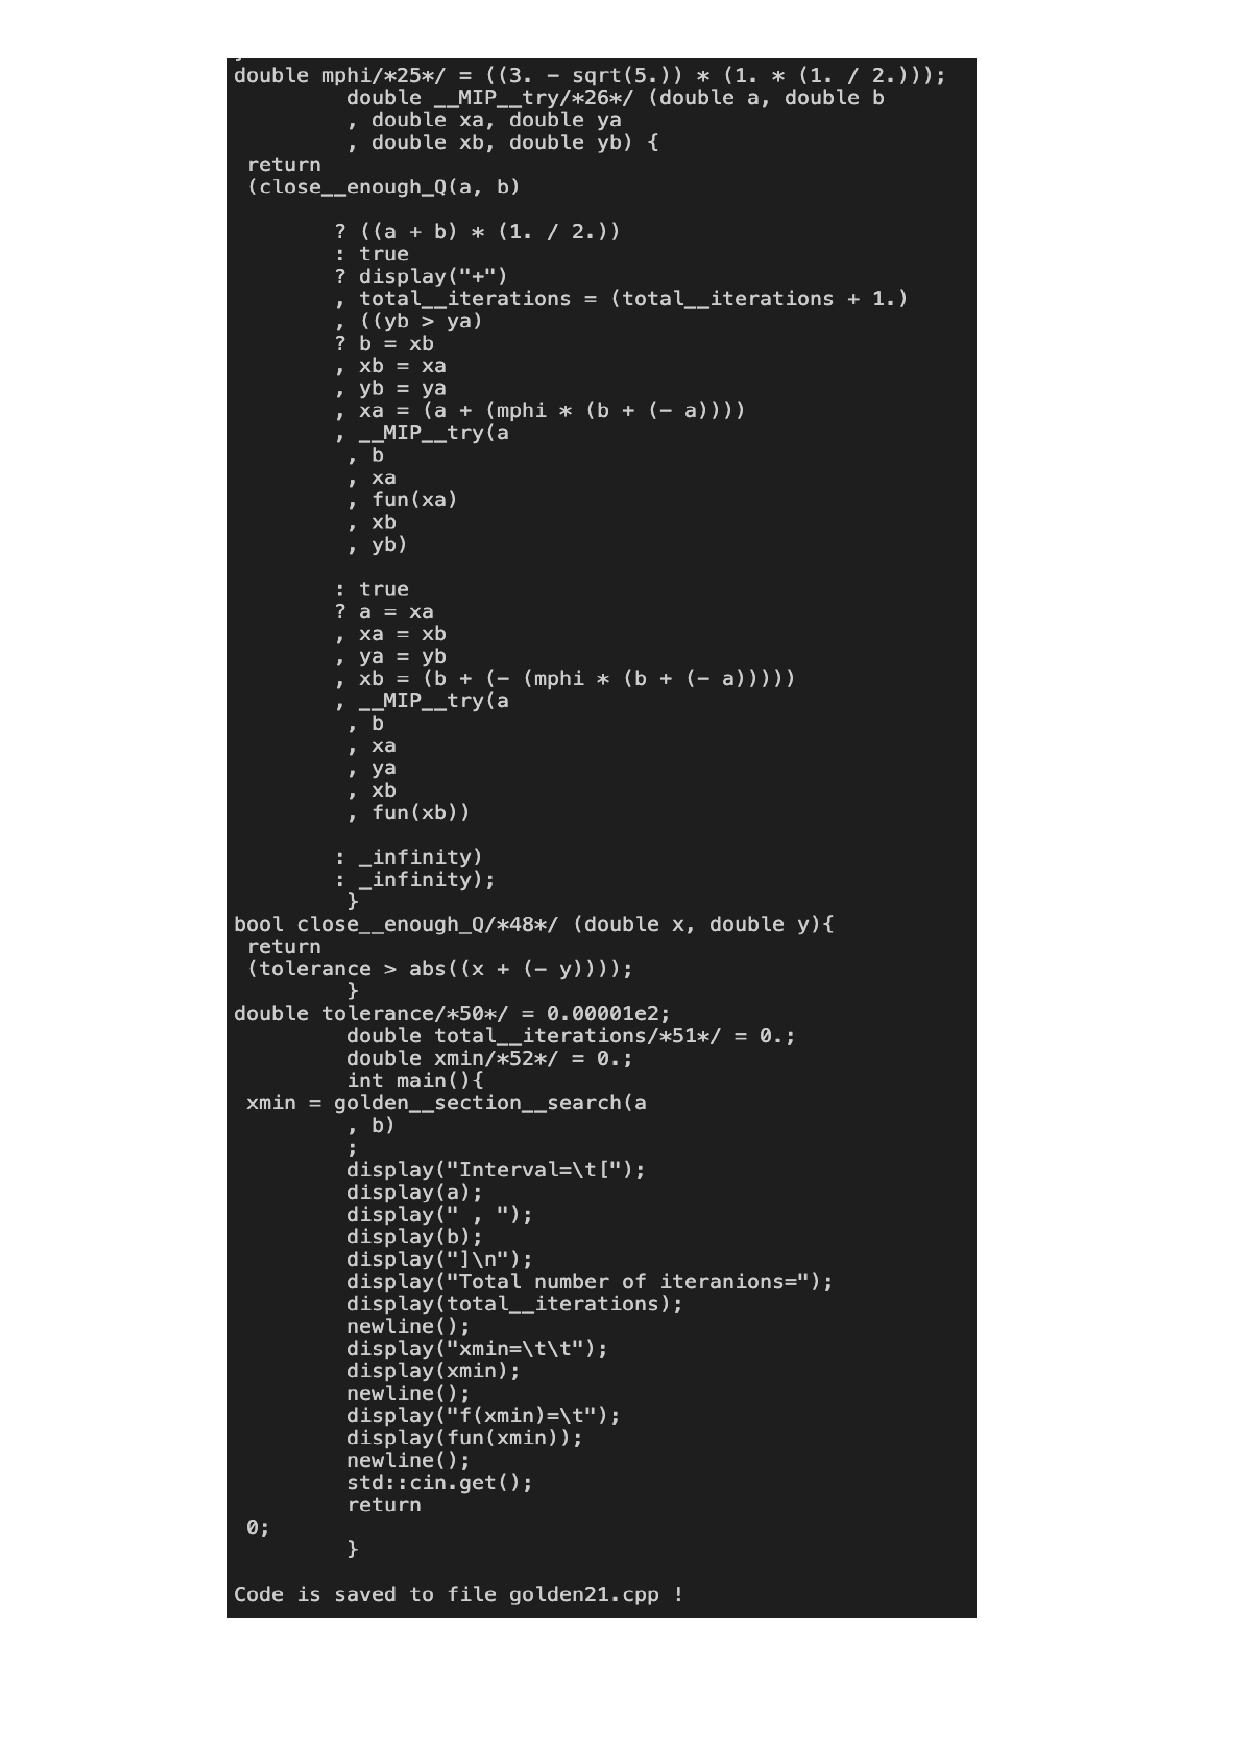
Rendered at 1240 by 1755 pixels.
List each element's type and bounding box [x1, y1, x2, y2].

picture [227, 58, 977, 1618]
